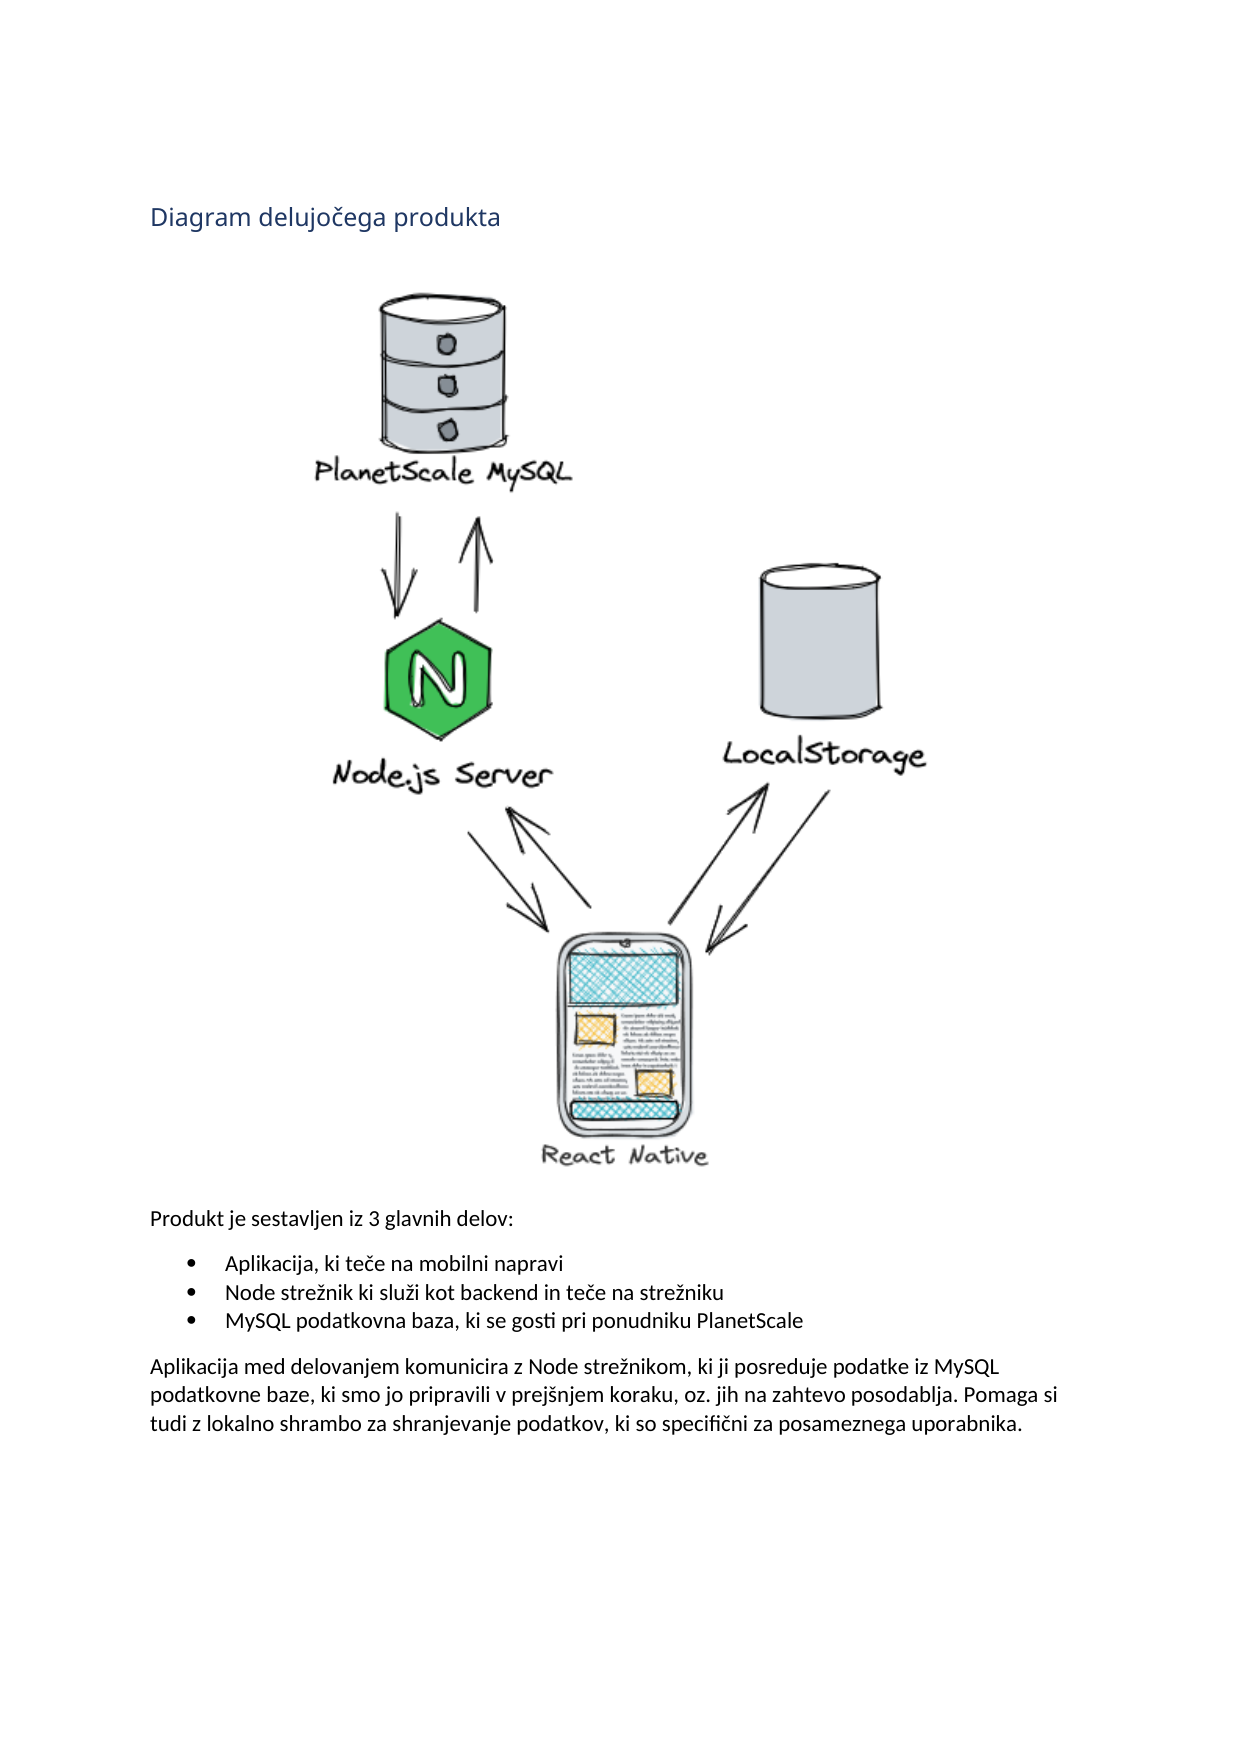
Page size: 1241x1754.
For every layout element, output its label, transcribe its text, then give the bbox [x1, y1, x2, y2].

list Aplikacija, ki teče na mobilni napravi [187, 1249, 1090, 1277]
list MySQL podatkovna baza, ki se gosti pri ponudniku PlanetScale [187, 1307, 1090, 1334]
subtitle Diagram delujočega produkta [150, 199, 1090, 233]
text Produkt je sestavljen iz 3 glavnih delov: [150, 1204, 1090, 1232]
list Node strežnik ki služi kot backend in teče na strežniku [187, 1278, 1090, 1306]
text Aplikacija med delovanjem komunicira z Node strežnikom, ki ji posreduje podatke iz MySQL podatkovne baze, ki smo jo pripravili v prejšnjem koraku, oz. jih na zahtevo posodablja. Pomaga si tudi z lokalno shrambo za shranjevanje podatkov, ki so specifični za posameznega uporabnika. [150, 1352, 1090, 1437]
